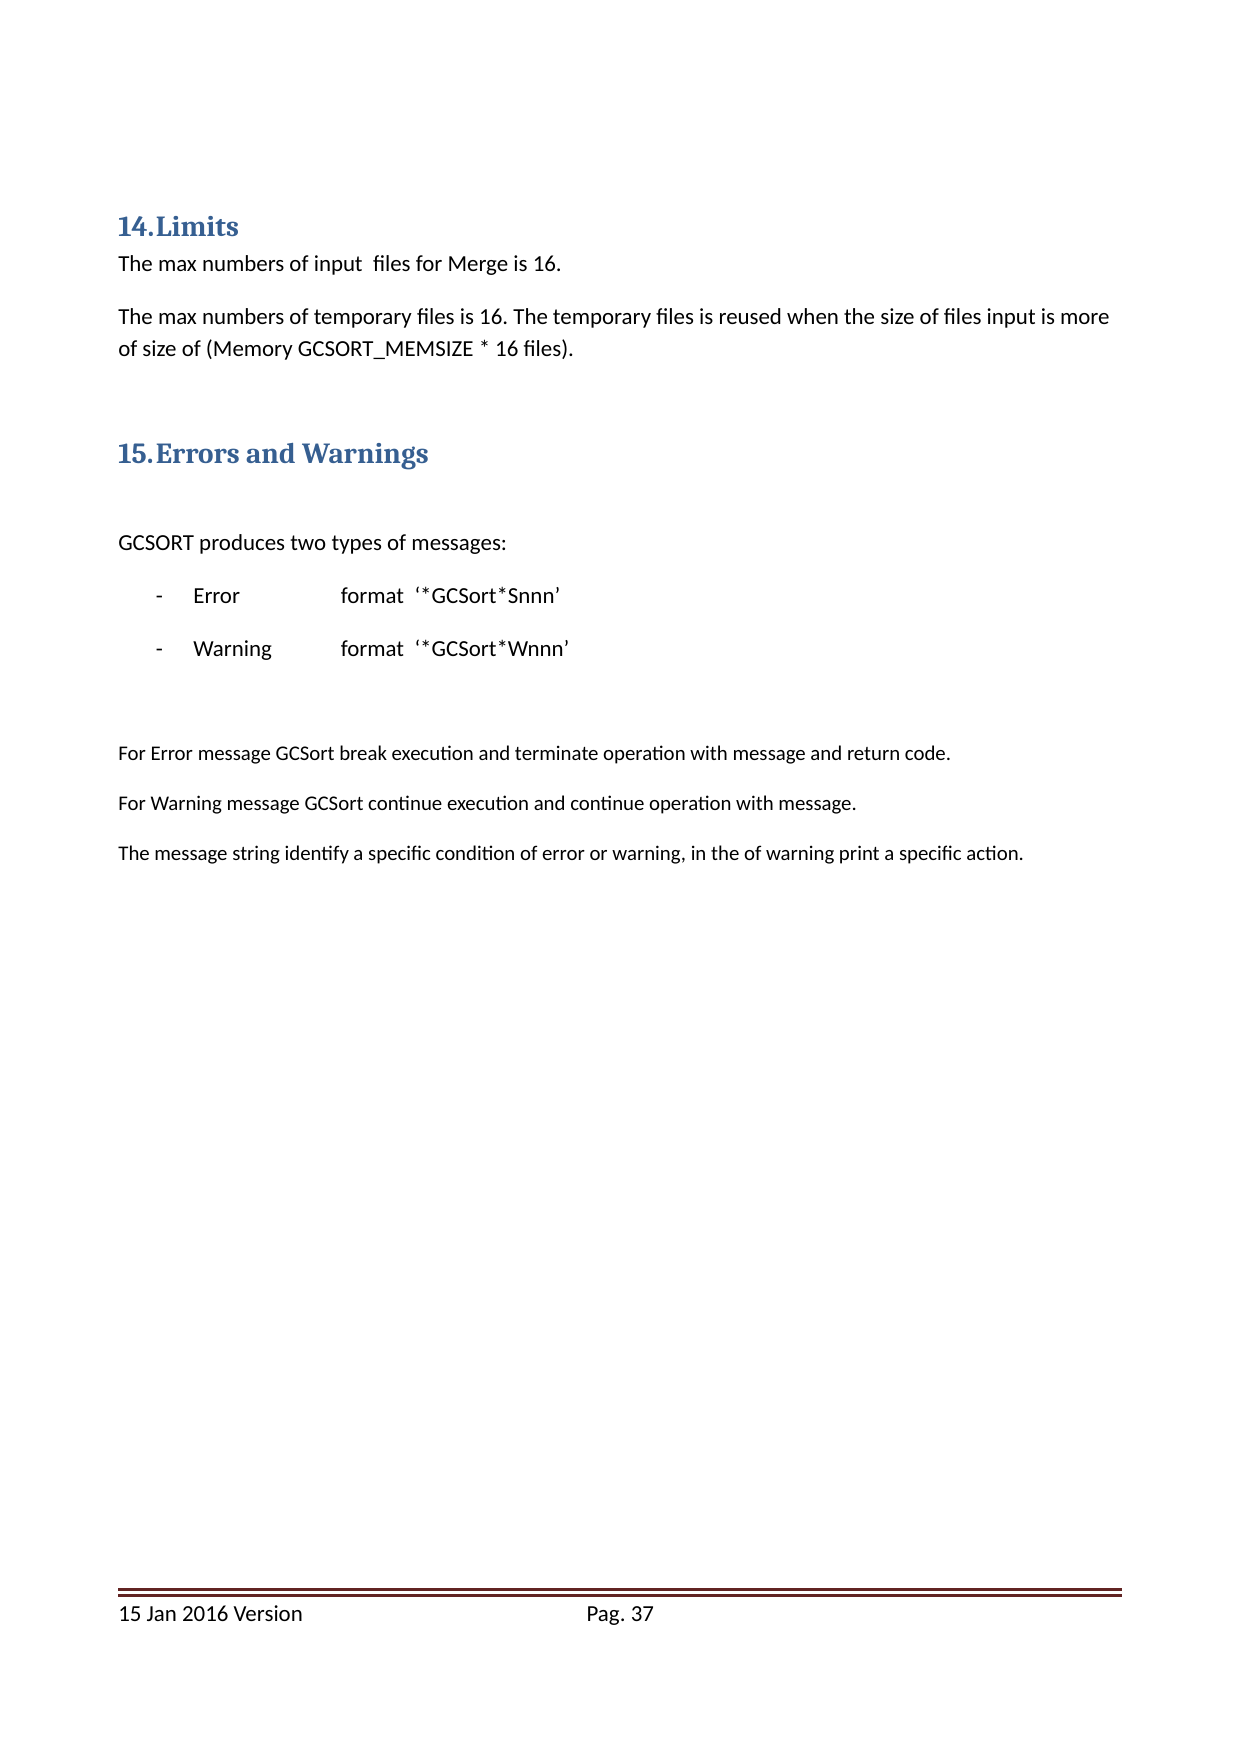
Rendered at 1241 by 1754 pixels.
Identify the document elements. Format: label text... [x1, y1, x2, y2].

list Errors and Warnings [118, 437, 1122, 471]
text GCSORT produces two types of messages: [118, 528, 1122, 557]
text The max numbers of temporary files is 16. The temporary files is reused when the size of files input is more of size of (Memory GCSORT_MEMSIZE * 16 files). [118, 302, 1122, 362]
text For Error message GCSort break execution and terminate operation with message and return code. [118, 741, 1122, 766]
text The max numbers of input files for Merge is 16. [118, 249, 1122, 277]
list Limits [118, 210, 1122, 244]
text The message string identify a specific condition of error or warning, in the of warning print a specific action. [118, 841, 1122, 866]
list Error format ‘*GCSort*Snnn’ [156, 582, 1122, 609]
list Warning format ‘*GCSort*Wnnn’ [156, 634, 1122, 663]
text For Warning message GCSort continue execution and continue operation with message. [118, 791, 1122, 816]
